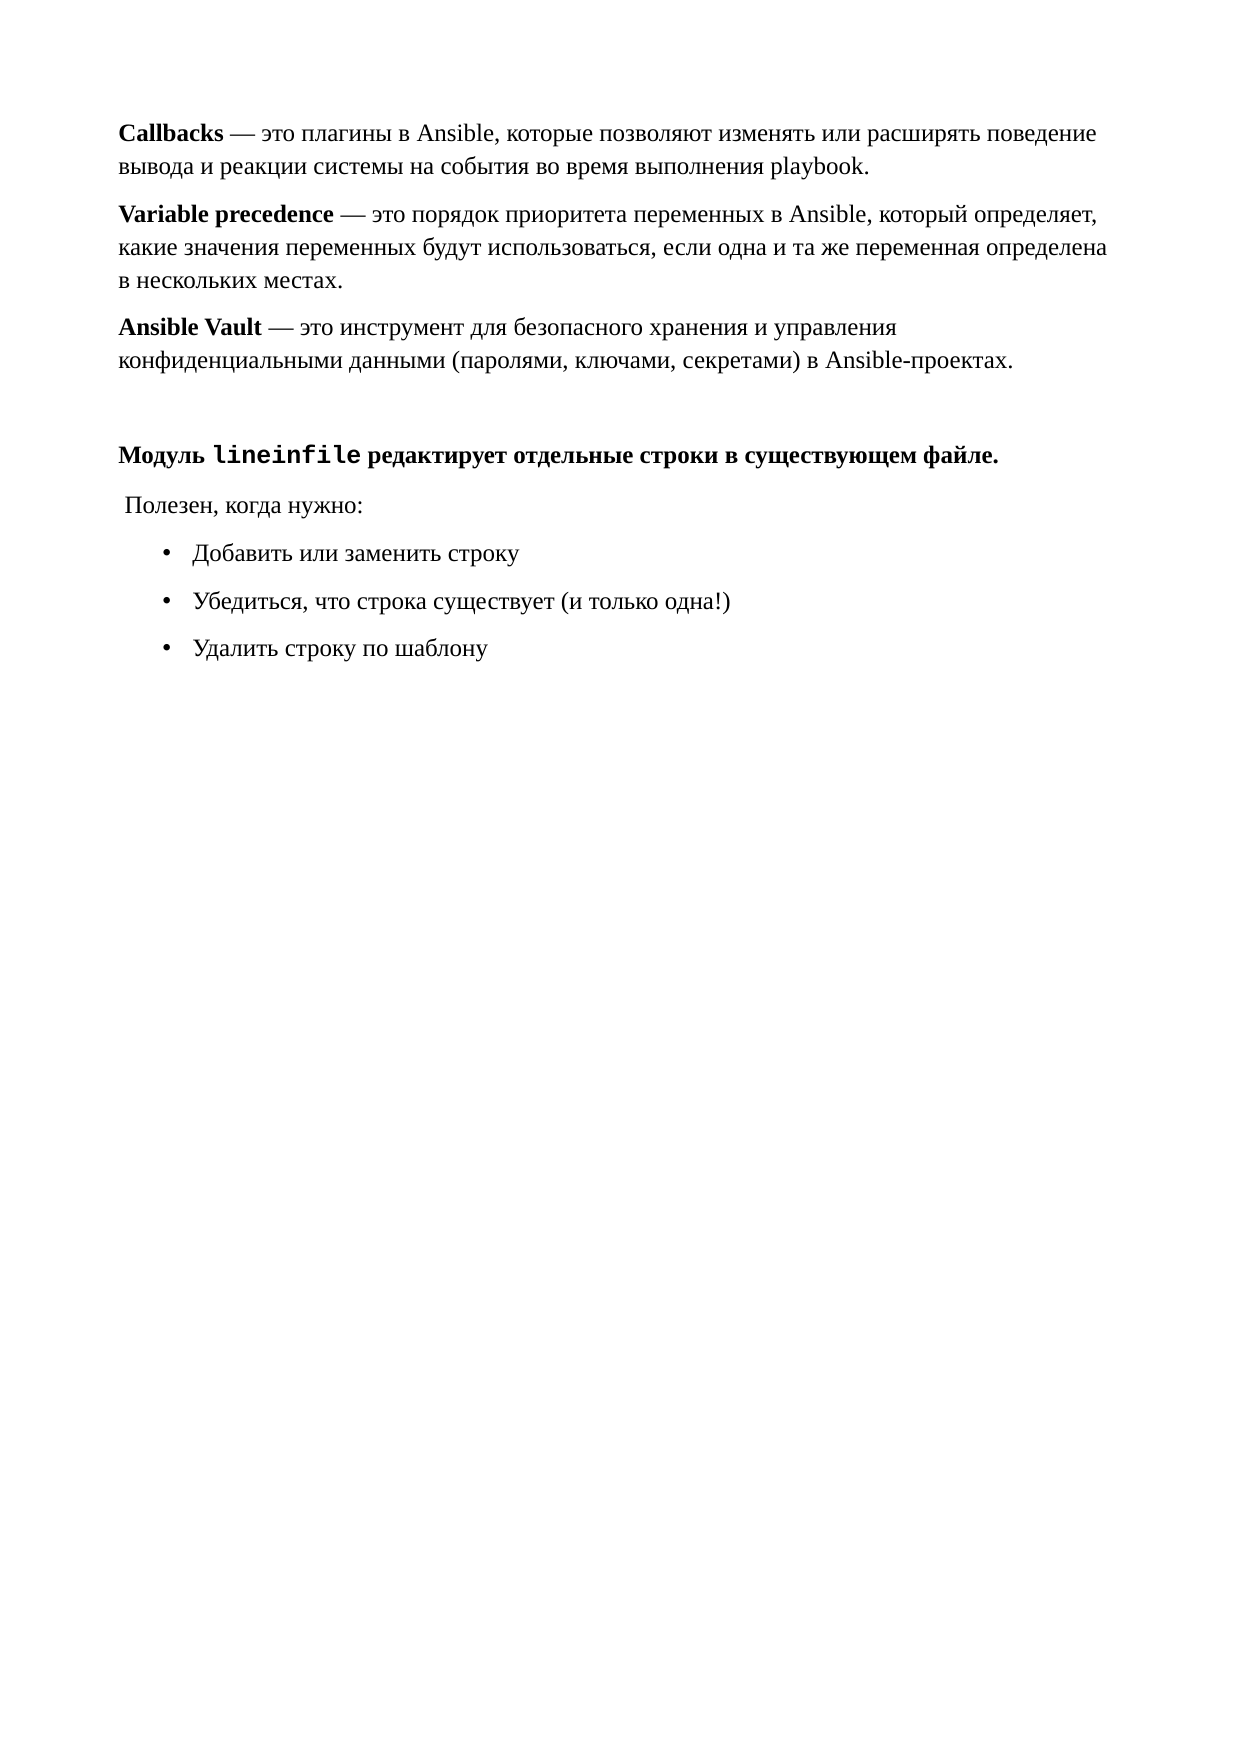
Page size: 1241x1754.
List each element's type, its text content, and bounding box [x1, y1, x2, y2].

text Variable precedence — это порядок приоритета переменных в Ansible, который определяет, какие значения переменных будут использоваться, если одна и та же переменная определена в нескольких местах. [118, 199, 1122, 293]
text Модуль lineinfile редактирует отдельные строки в существующем файле. [118, 441, 1122, 471]
text Callbacks — это плагины в Ansible, которые позволяют изменять или расширять поведение вывода и реакции системы на события во время выполнения playbook. [118, 118, 1122, 180]
text Полезен, когда нужно: [118, 491, 1122, 519]
list Убедиться, что строка существует (и только одна!) [162, 586, 1122, 614]
list Удалить строку по шаблону [162, 633, 1122, 662]
list Добавить или заменить строку [162, 538, 1122, 567]
text Ansible Vault — это инструмент для безопасного хранения и управления конфиденциальными данными (паролями, ключами, секретами) в Ansible-проектах. [118, 312, 1122, 374]
